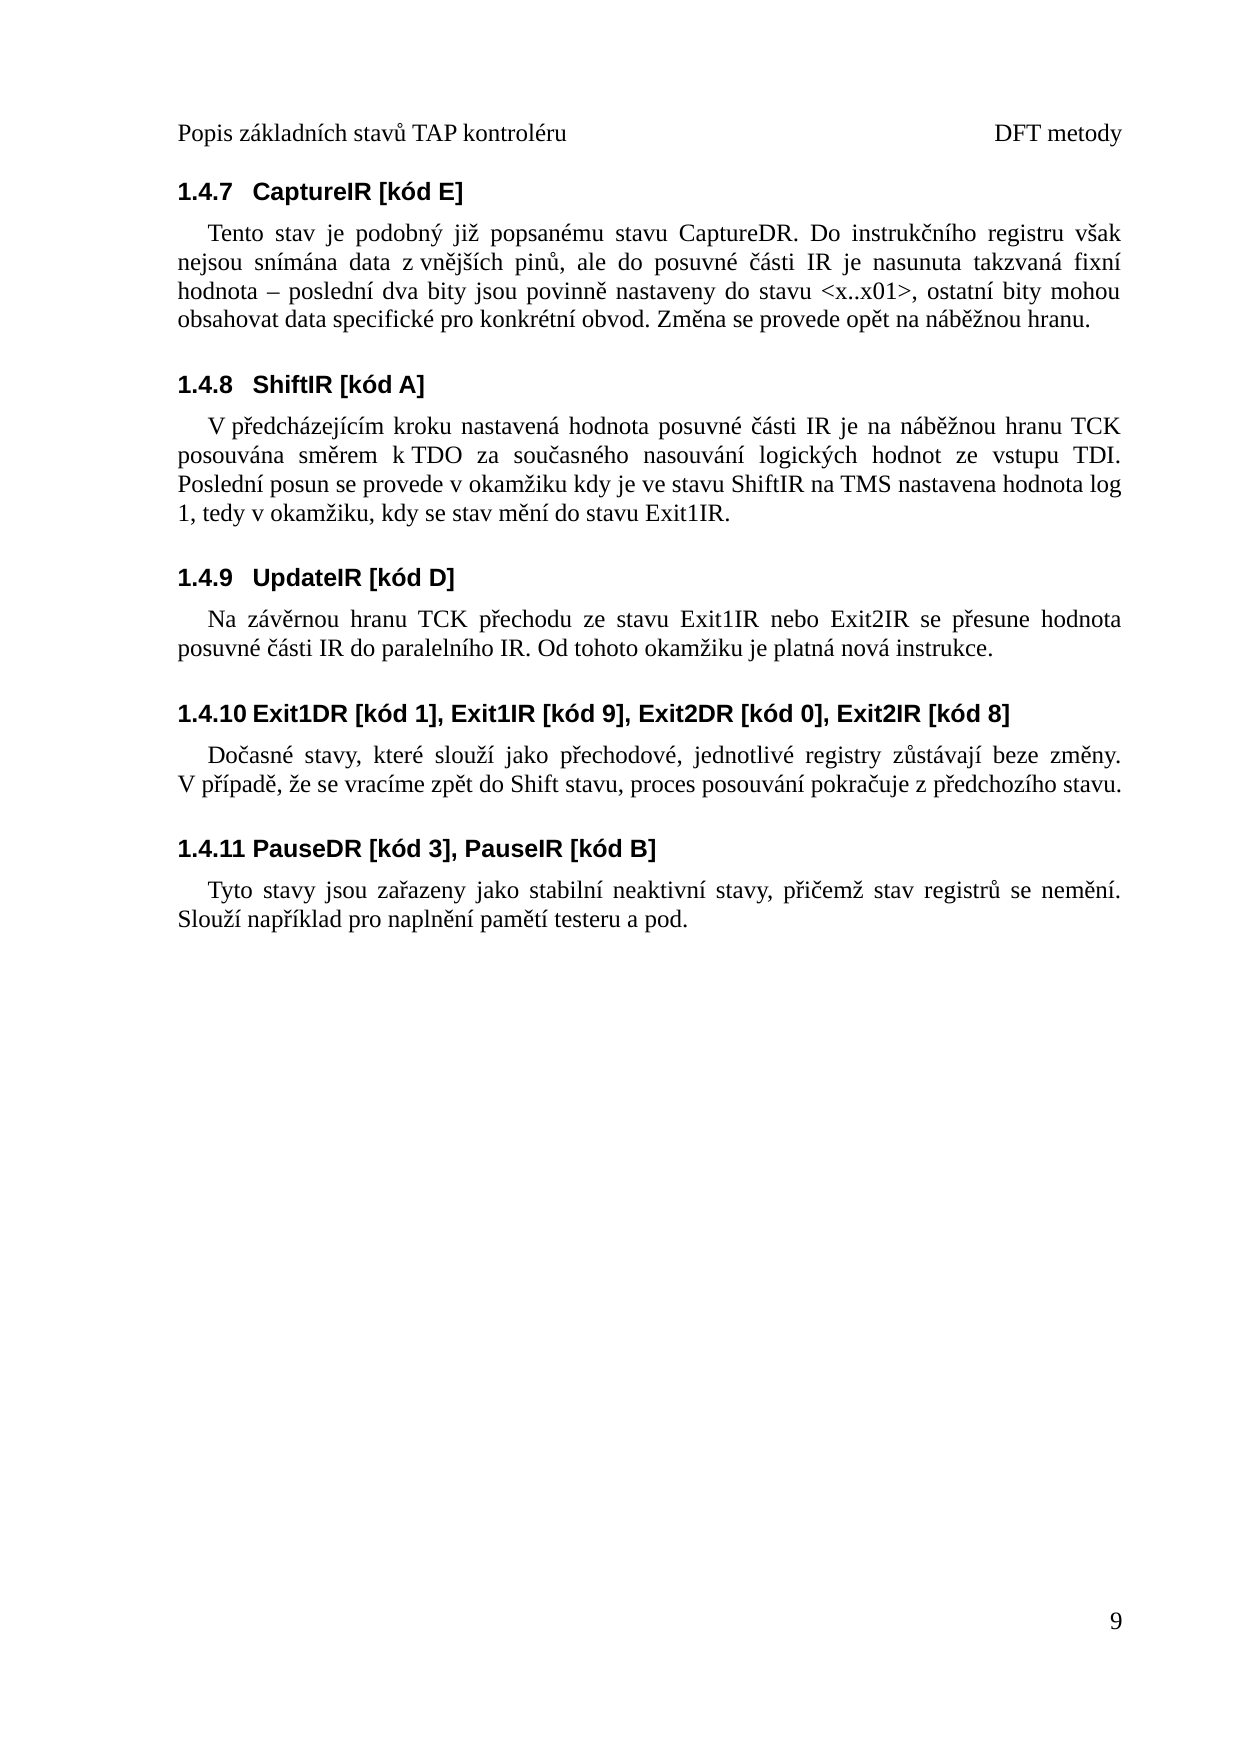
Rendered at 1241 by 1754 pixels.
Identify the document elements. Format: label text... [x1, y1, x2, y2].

text Na závěrnou hranu TCK přechodu ze stavu Exit1IR nebo Exit2IR se přesune hodnota posuvné části IR do paralelního IR. Od tohoto okamžiku je platná nová instrukce. [177, 604, 1122, 662]
text Tyto stavy jsou zařazeny jako stabilní neaktivní stavy, přičemž stav registrů se nemění. Slouží například pro naplnění pamětí testeru a pod. [177, 875, 1122, 933]
subtitle ShiftIR [kód A] [177, 370, 1122, 399]
text V předcházejícím kroku nastavená hodnota posuvné části IR je na náběžnou hranu TCK posouvána směrem k TDO za současného nasouvání logických hodnot ze vstupu TDI. Poslední posun se provede v okamžiku kdy je ve stavu ShiftIR na TMS nastavena hodnota log 1, tedy v okamžiku, kdy se stav mění do stavu Exit1IR. [177, 411, 1122, 526]
subtitle PauseDR [kód 3], PauseIR [kód B] [177, 834, 1122, 863]
subtitle UpdateIR [kód D] [177, 563, 1122, 592]
text Tento stav je podobný již popsanému stavu CaptureDR. Do instrukčního registru však nejsou snímána data z vnějších pinů, ale do posuvné části IR je nasunuta takzvaná fixní hodnota – poslední dva bity jsou povinně nastaveny do stavu <x..x01>, ostatní bity mohou obsahovat data specifické pro konkrétní obvod. Změna se provede opět na náběžnou hranu. [177, 218, 1122, 333]
subtitle Exit1DR [kód 1], Exit1IR [kód 9], Exit2DR [kód 0], Exit2IR [kód 8] [177, 699, 1122, 727]
text Dočasné stavy, které slouží jako přechodové, jednotlivé registry zůstávají beze změny. V případě, že se vracíme zpět do Shift stavu, proces posouvání pokračuje z předchozího stavu. [177, 740, 1122, 797]
subtitle CaptureIR [kód E] [177, 177, 1122, 206]
